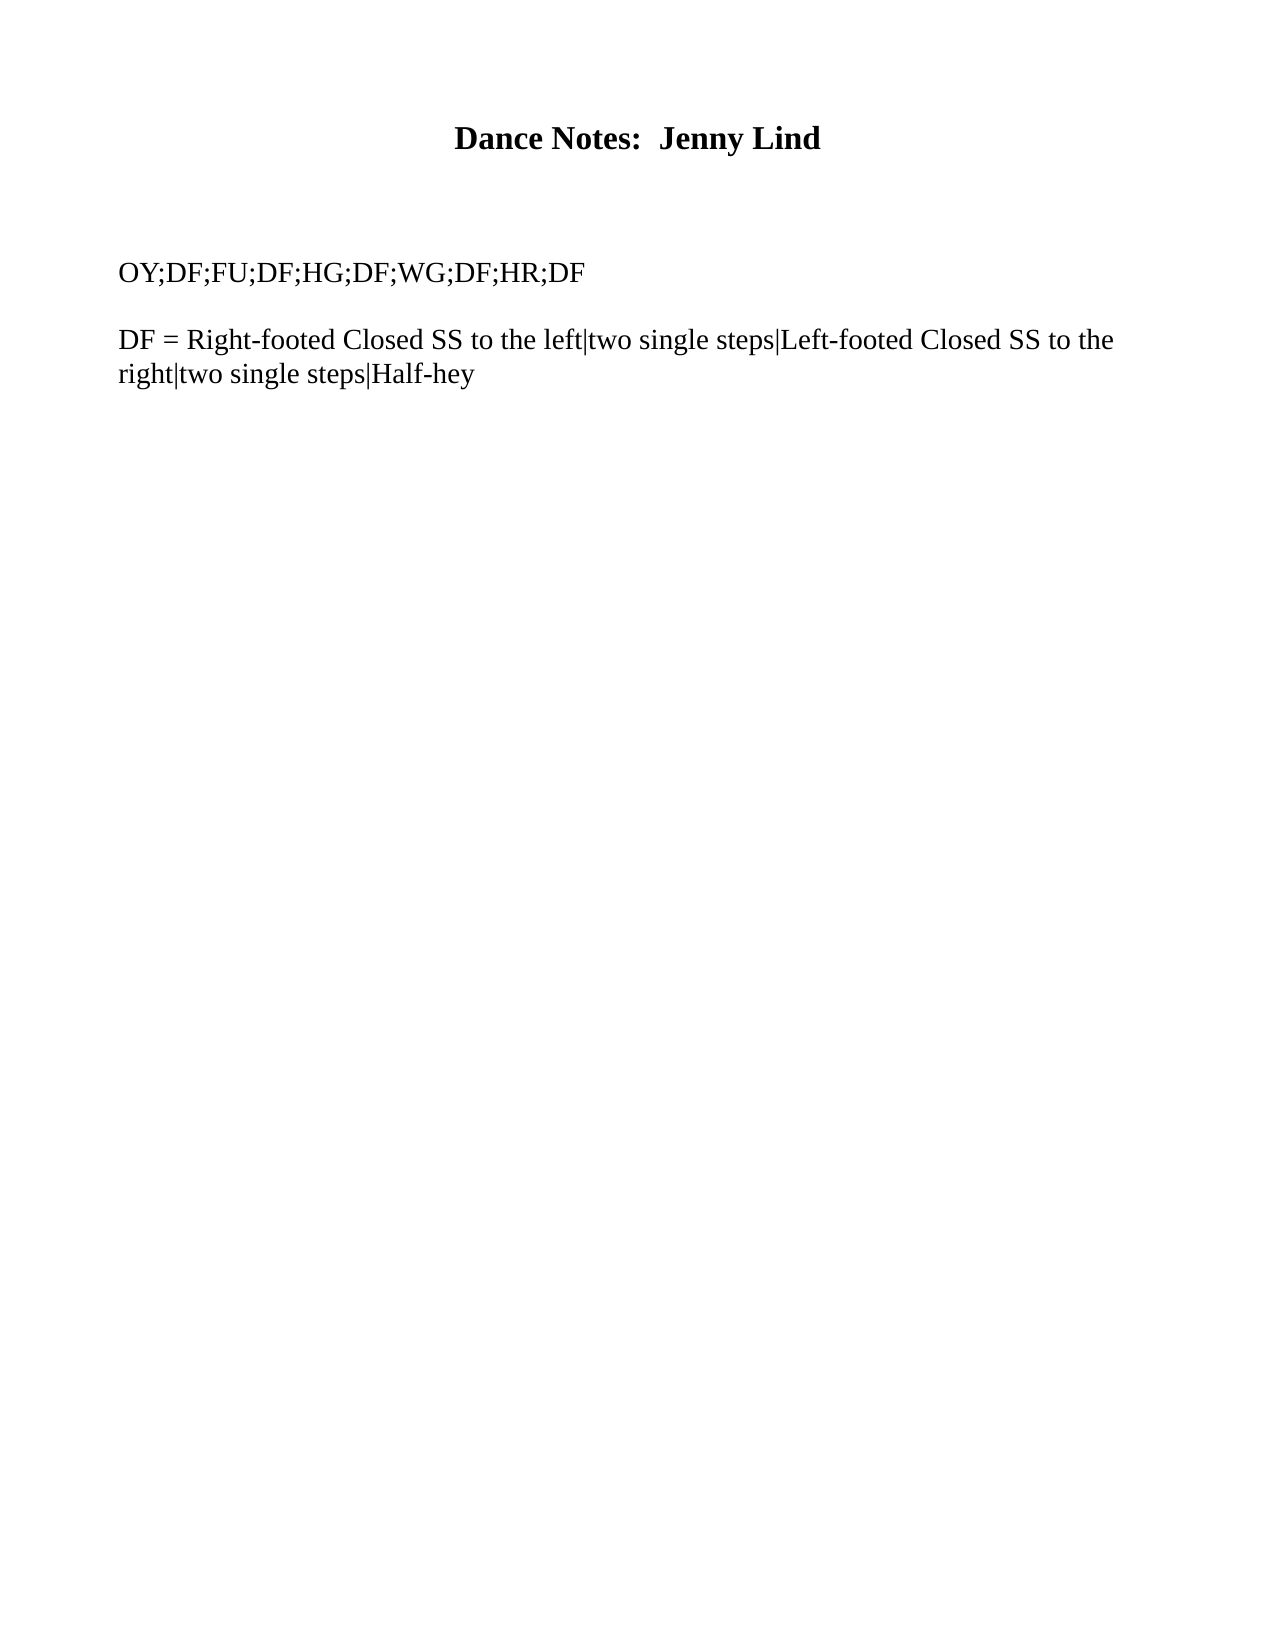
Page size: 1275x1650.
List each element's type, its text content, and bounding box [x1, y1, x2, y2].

text Dance Notes: Jenny Lind [118, 118, 1157, 156]
text OY;DF;FU;DF;HG;DF;WG;DF;HR;DF [118, 255, 1157, 289]
text DF = Right-footed Closed SS to the left|two single steps|Left-footed Closed SS to the right|two single steps|Half-hey [118, 322, 1157, 418]
